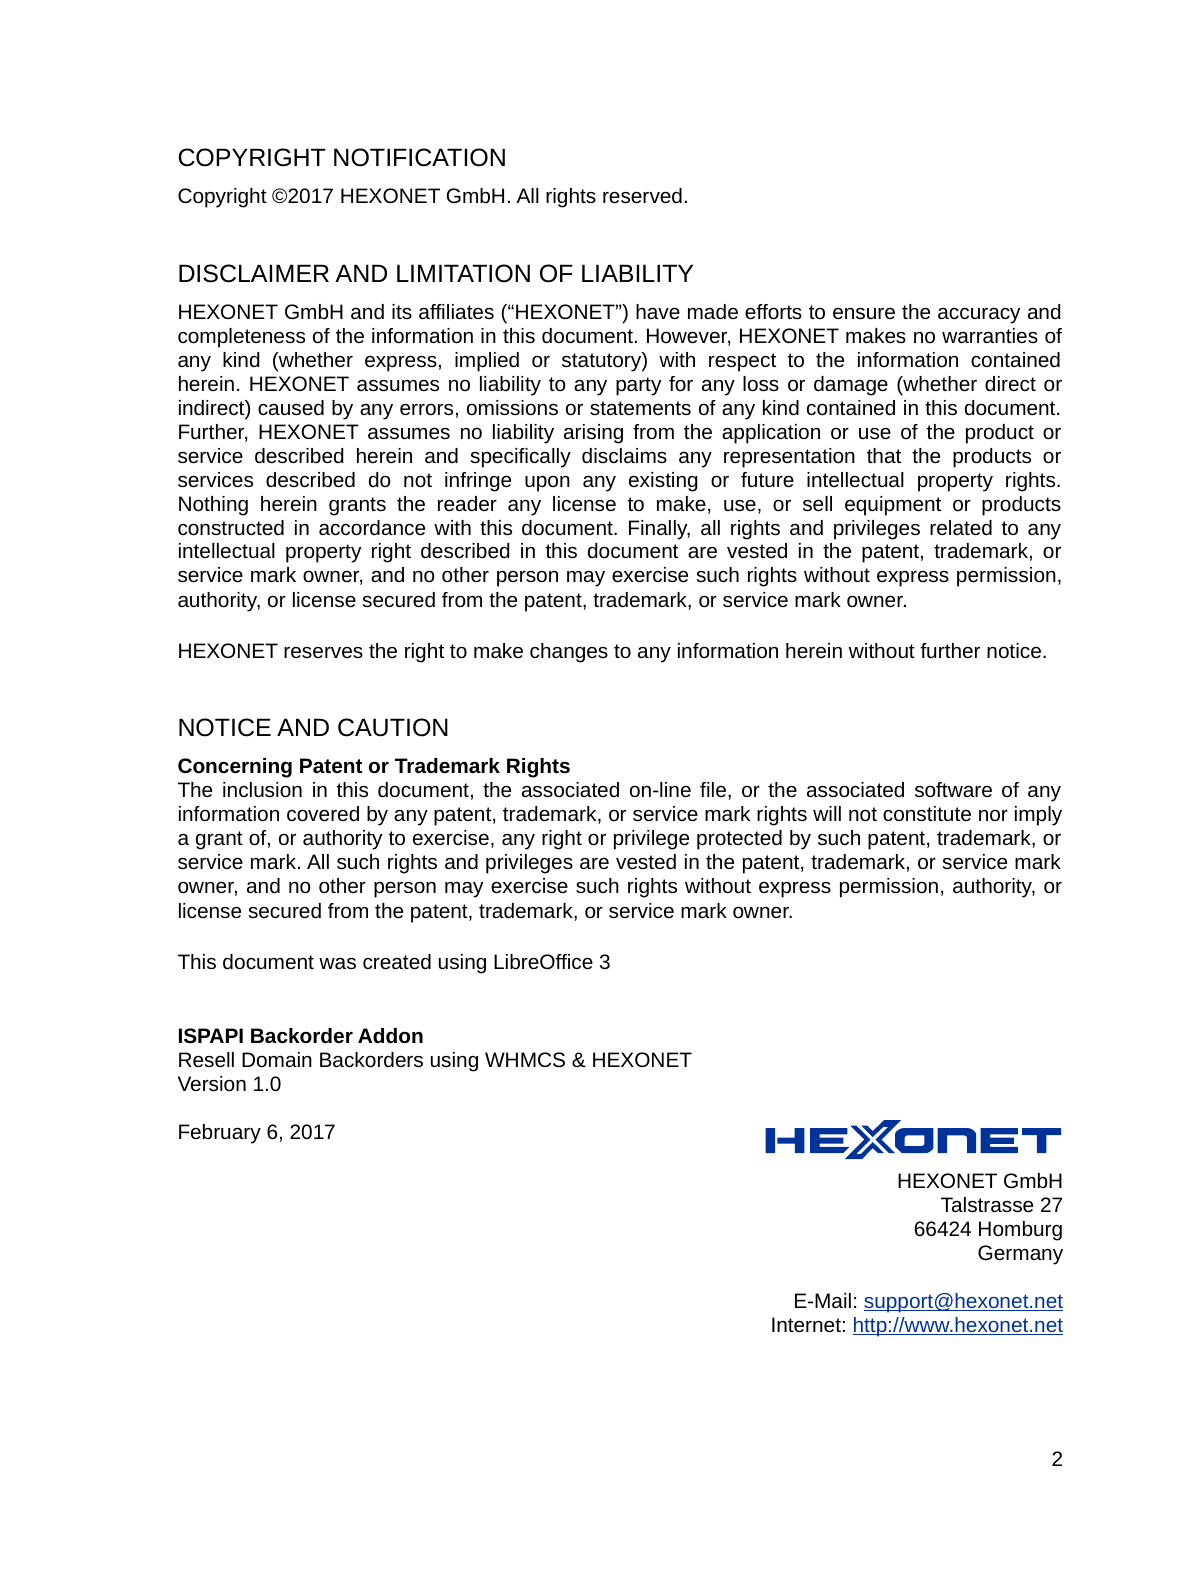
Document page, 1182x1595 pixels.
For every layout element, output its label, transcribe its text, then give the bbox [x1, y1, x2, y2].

subtitle DISCLAIMER AND LIMITATION OF LIABILITY [177, 258, 1063, 287]
text Copyright ©2017 HEXONET GmbH. All rights reserved. [177, 184, 1063, 208]
text E-Mail: support@hexonet.net [177, 1289, 1063, 1313]
text 66424 Homburg [177, 1217, 1063, 1241]
text The inclusion in this document, the associated on-line file, or the associated software of any information covered by any patent, trademark, or service mark rights will not constitute nor imply a grant of, or authority to exercise, any right or privilege protected by such patent, trademark, or service mark. All such rights and privileges are vested in the patent, trademark, or service mark owner, and no other person may exercise such rights without express permission, authority, or license secured from the patent, trademark, or service mark owner. [177, 778, 1063, 923]
text Internet: http://www.hexonet.net [177, 1313, 1063, 1337]
text ISPAPI Backorder Addon [177, 1024, 1063, 1048]
text This document was created using LibreOffice 3 [177, 948, 1063, 974]
text Resell Domain Backorders using WHMCS & HEXONET [177, 1048, 1063, 1072]
subtitle COPYRIGHT NOTIFICATION [177, 143, 1063, 172]
text Germany [177, 1241, 1063, 1265]
text HEXONET GmbH [177, 1169, 1063, 1193]
subtitle NOTICE AND CAUTION [177, 713, 1063, 742]
text February 6, 2017 [177, 1120, 887, 1144]
text HEXONET reserves the right to make changes to any information herein without further notice. [177, 638, 1063, 663]
text Concerning Patent or Trademark Rights [177, 754, 1063, 778]
text Talstrasse 27 [177, 1193, 1063, 1217]
text Version 1.0 [177, 1072, 1063, 1096]
text HEXONET GmbH and its affiliates (“HEXONET”) have made efforts to ensure the accuracy and completeness of the information in this document. However, HEXONET makes no warranties of any kind (whether express, implied or statutory) with respect to the information contained herein. HEXONET assumes no liability to any party for any loss or damage (whether direct or indirect) caused by any errors, omissions or statements of any kind contained in this document. Further, HEXONET assumes no liability arising from the application or use of the product or service described herein and specifically disclaims any representation that the products or services described do not infringe upon any existing or future intellectual property rights. Nothing herein grants the reader any license to make, use, or sell equipment or products constructed in accordance with this document. Finally, all rights and privileges related to any intellectual property right described in this document are vested in the patent, trademark, or service mark owner, and no other person may exercise such rights without express permission, authority, or license secured from the patent, trademark, or service mark owner. [177, 300, 1063, 612]
text [883, 1120, 1063, 1144]
